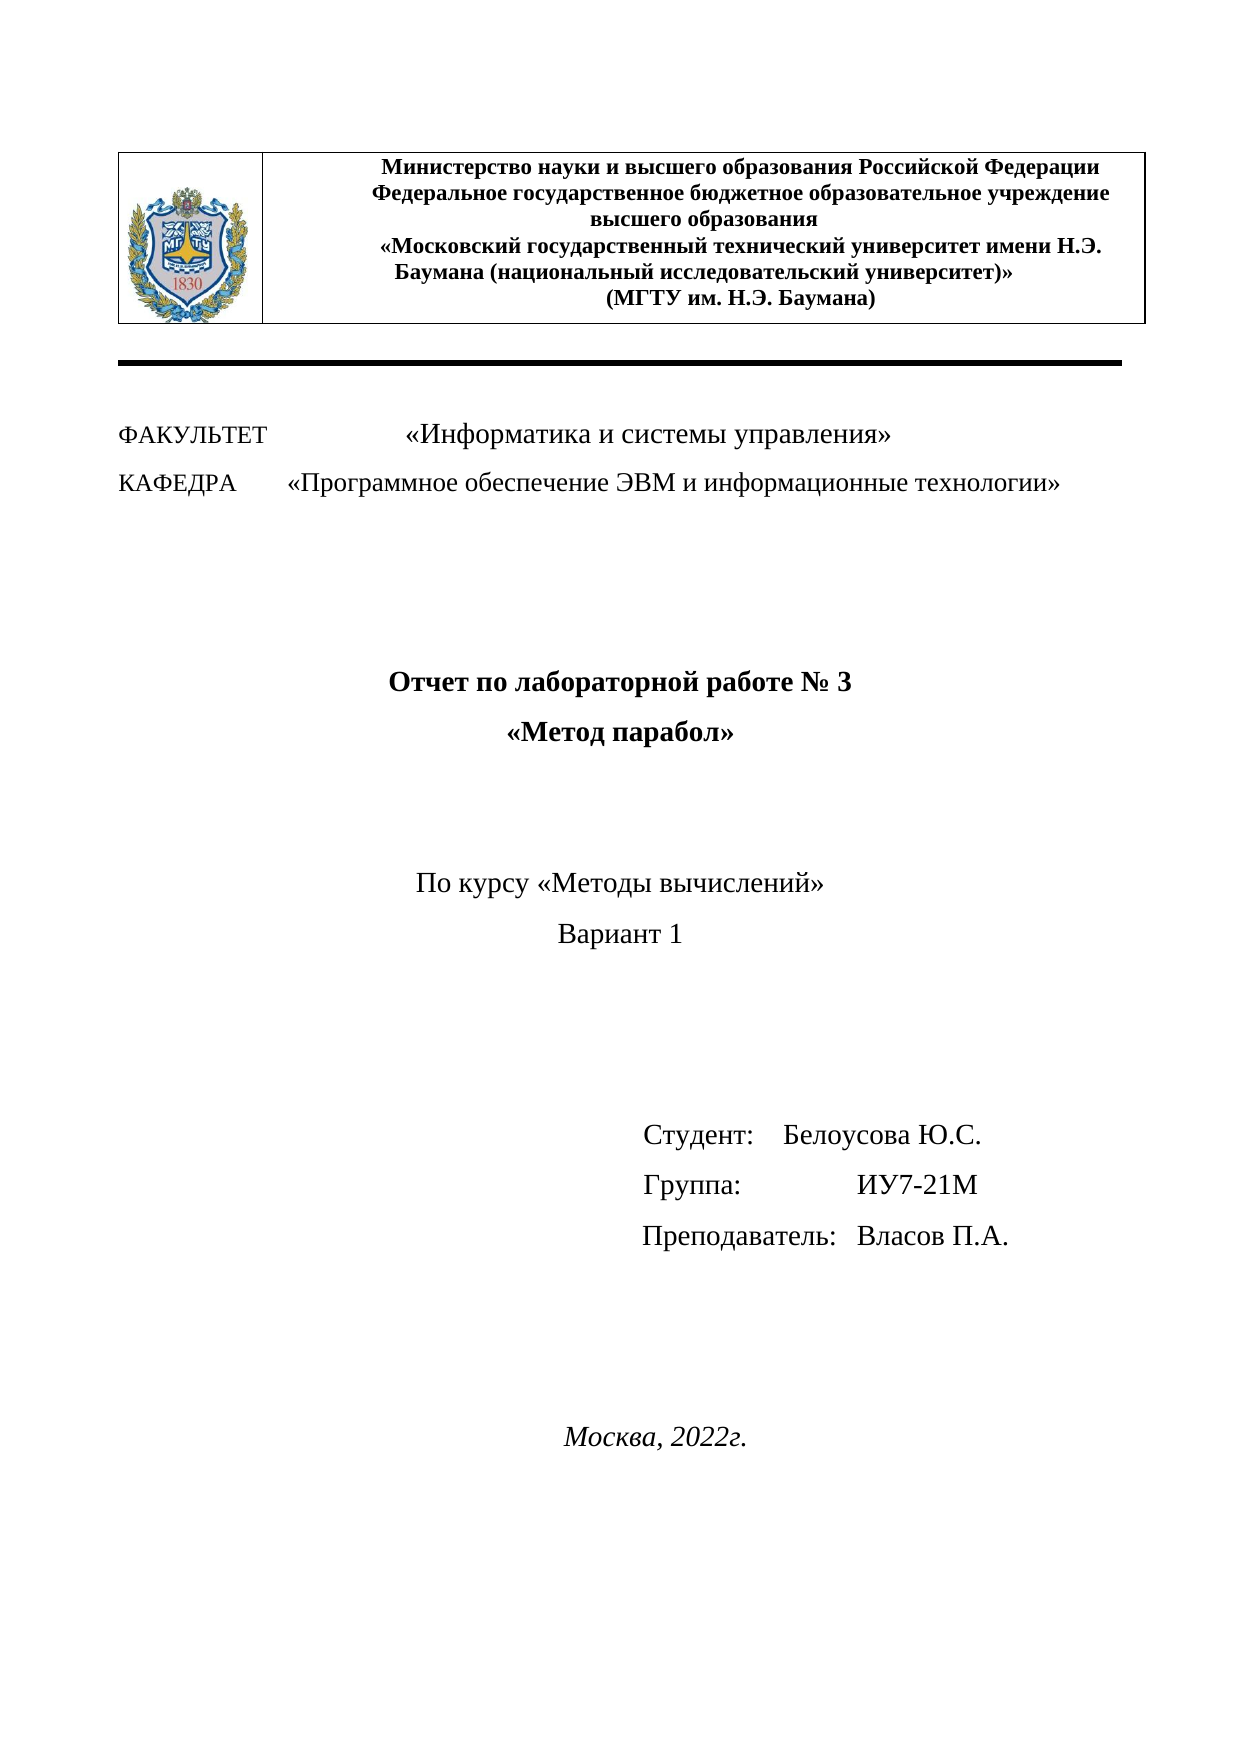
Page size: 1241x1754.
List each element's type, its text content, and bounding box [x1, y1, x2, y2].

text Студент: Белоусова Ю.С. [643, 1117, 1122, 1151]
picture [127, 187, 248, 323]
text ФАКУЛЬТЕТ «Информатика и системы управления» [118, 416, 1122, 450]
text «Метод парабол» [118, 714, 1122, 748]
text Вариант 1 [118, 916, 1122, 949]
text По курсу «Методы вычислений» [118, 865, 1122, 899]
text КАФЕДРА «Программное обеспечение ЭВМ и информационные технологии» [118, 467, 1122, 498]
text Группа: ИУ7-21М [568, 1167, 1122, 1201]
text Отчет по лабораторной работе № 3 [118, 664, 1122, 698]
text Москва, 2022г. [118, 1419, 1122, 1452]
table_header Министерство науки и высшего образования Российской Федерации Федеральное государственное бюджетное образовательное учреждение высшего образования «Московский государственный технический университет имени Н.Э. Баумана (национальный исследовательский университет)» (МГТУ им. Н.Э. Баумана) [263, 153, 1144, 323]
table_header [119, 153, 262, 323]
text Преподаватель: Власов П.А. [568, 1218, 1122, 1251]
